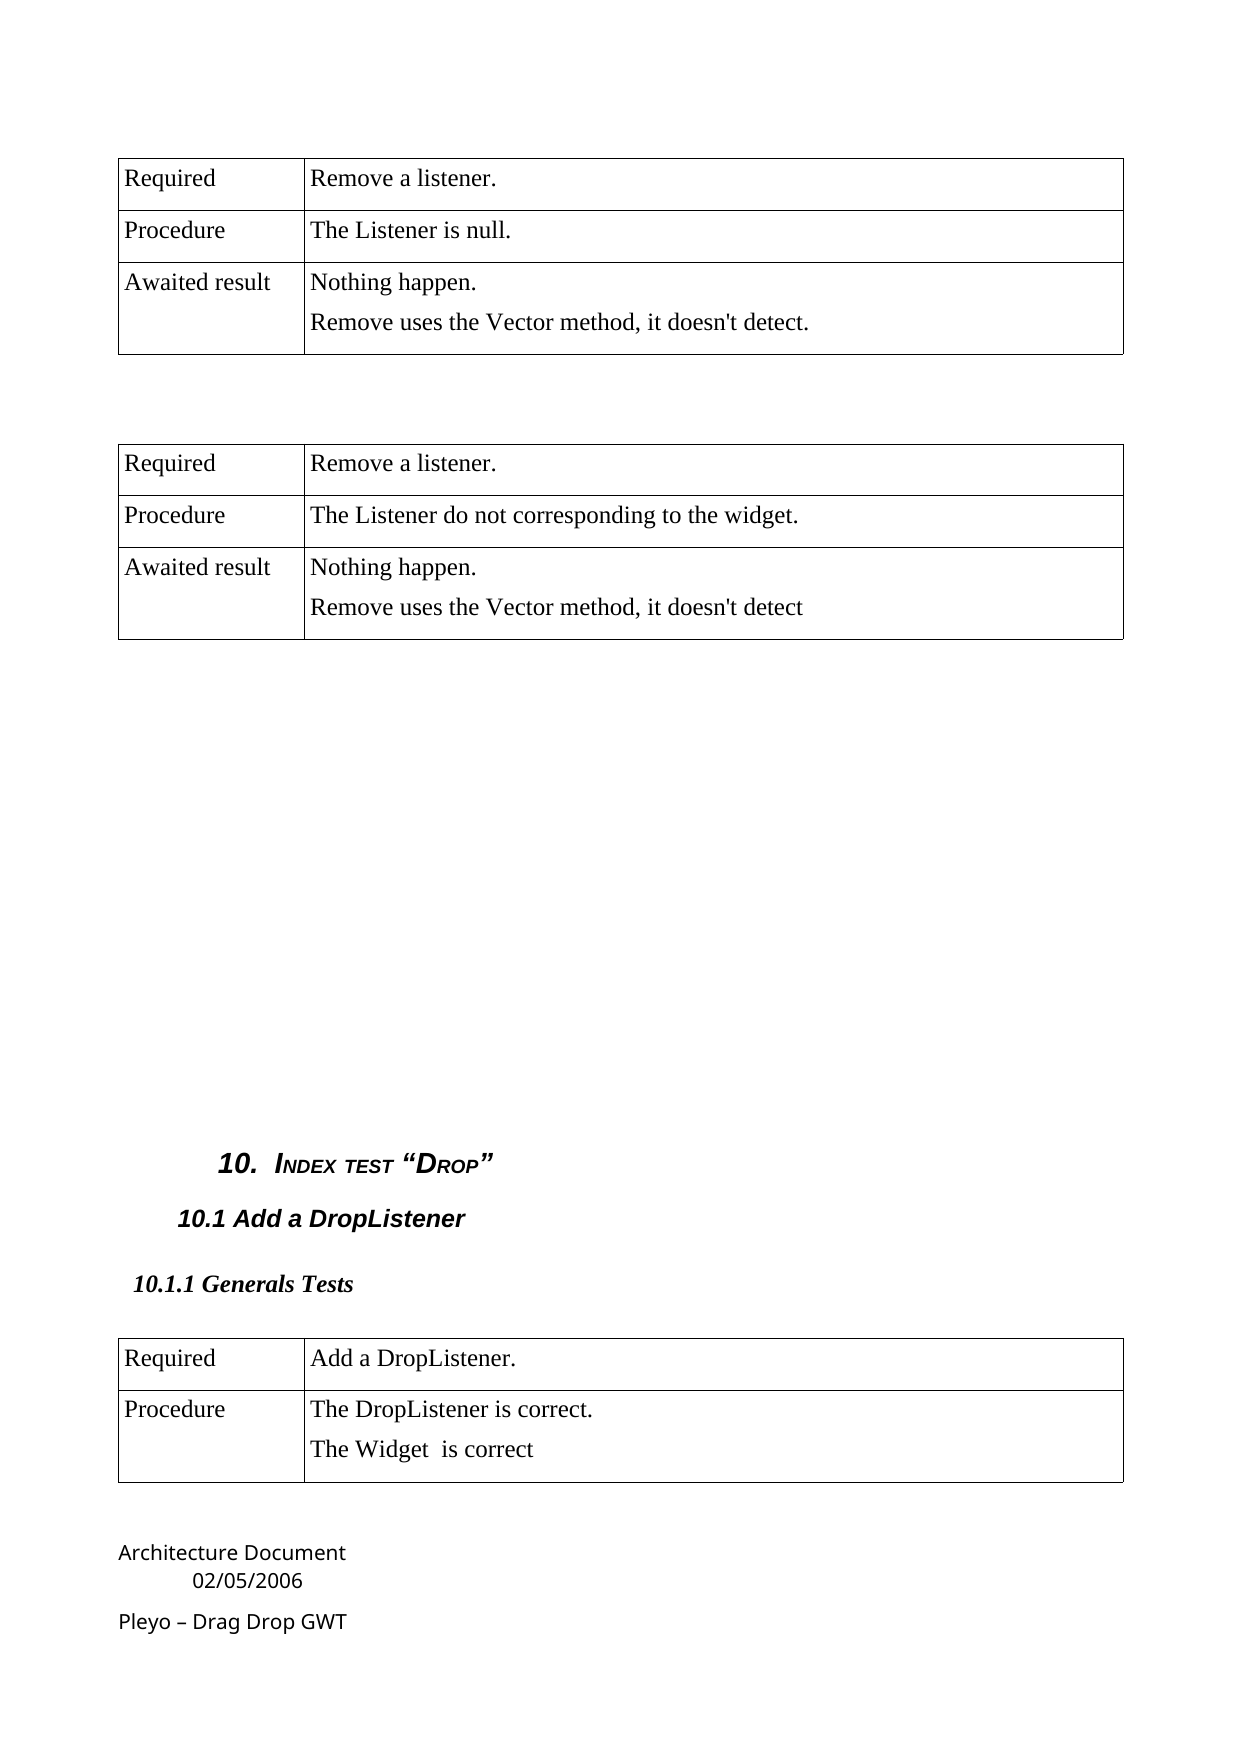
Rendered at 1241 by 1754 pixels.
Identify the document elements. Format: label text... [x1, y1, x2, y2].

table_cell Procedure [119, 1391, 304, 1482]
table_cell The DropListener is correct. The Widget is correct [305, 1391, 1123, 1482]
table_cell The Listener is null. [305, 211, 1123, 262]
table_header Add a DropListener. [305, 1339, 1123, 1389]
table_cell Procedure [119, 211, 304, 262]
table_cell Procedure [119, 496, 304, 547]
table_header Required [119, 1339, 304, 1389]
text 10. Index test “Drop” [177, 1147, 1122, 1179]
table_header Required [119, 445, 304, 495]
table_cell Awaited result [119, 263, 304, 354]
table_header Required [119, 159, 304, 210]
subtitle 10.1 Add a DropListener [177, 1204, 1122, 1232]
table_header Remove a listener. [305, 445, 1123, 495]
table_cell The Listener do not corresponding to the widget. [305, 496, 1123, 547]
table_cell Awaited result [119, 548, 304, 639]
table_header Remove a listener. [305, 159, 1123, 210]
subtitle 10.1.1 Generals Tests [133, 1270, 1122, 1298]
table_cell Nothing happen. Remove uses the Vector method, it doesn't detect [305, 548, 1123, 639]
table_cell Nothing happen. Remove uses the Vector method, it doesn't detect. [305, 263, 1123, 354]
